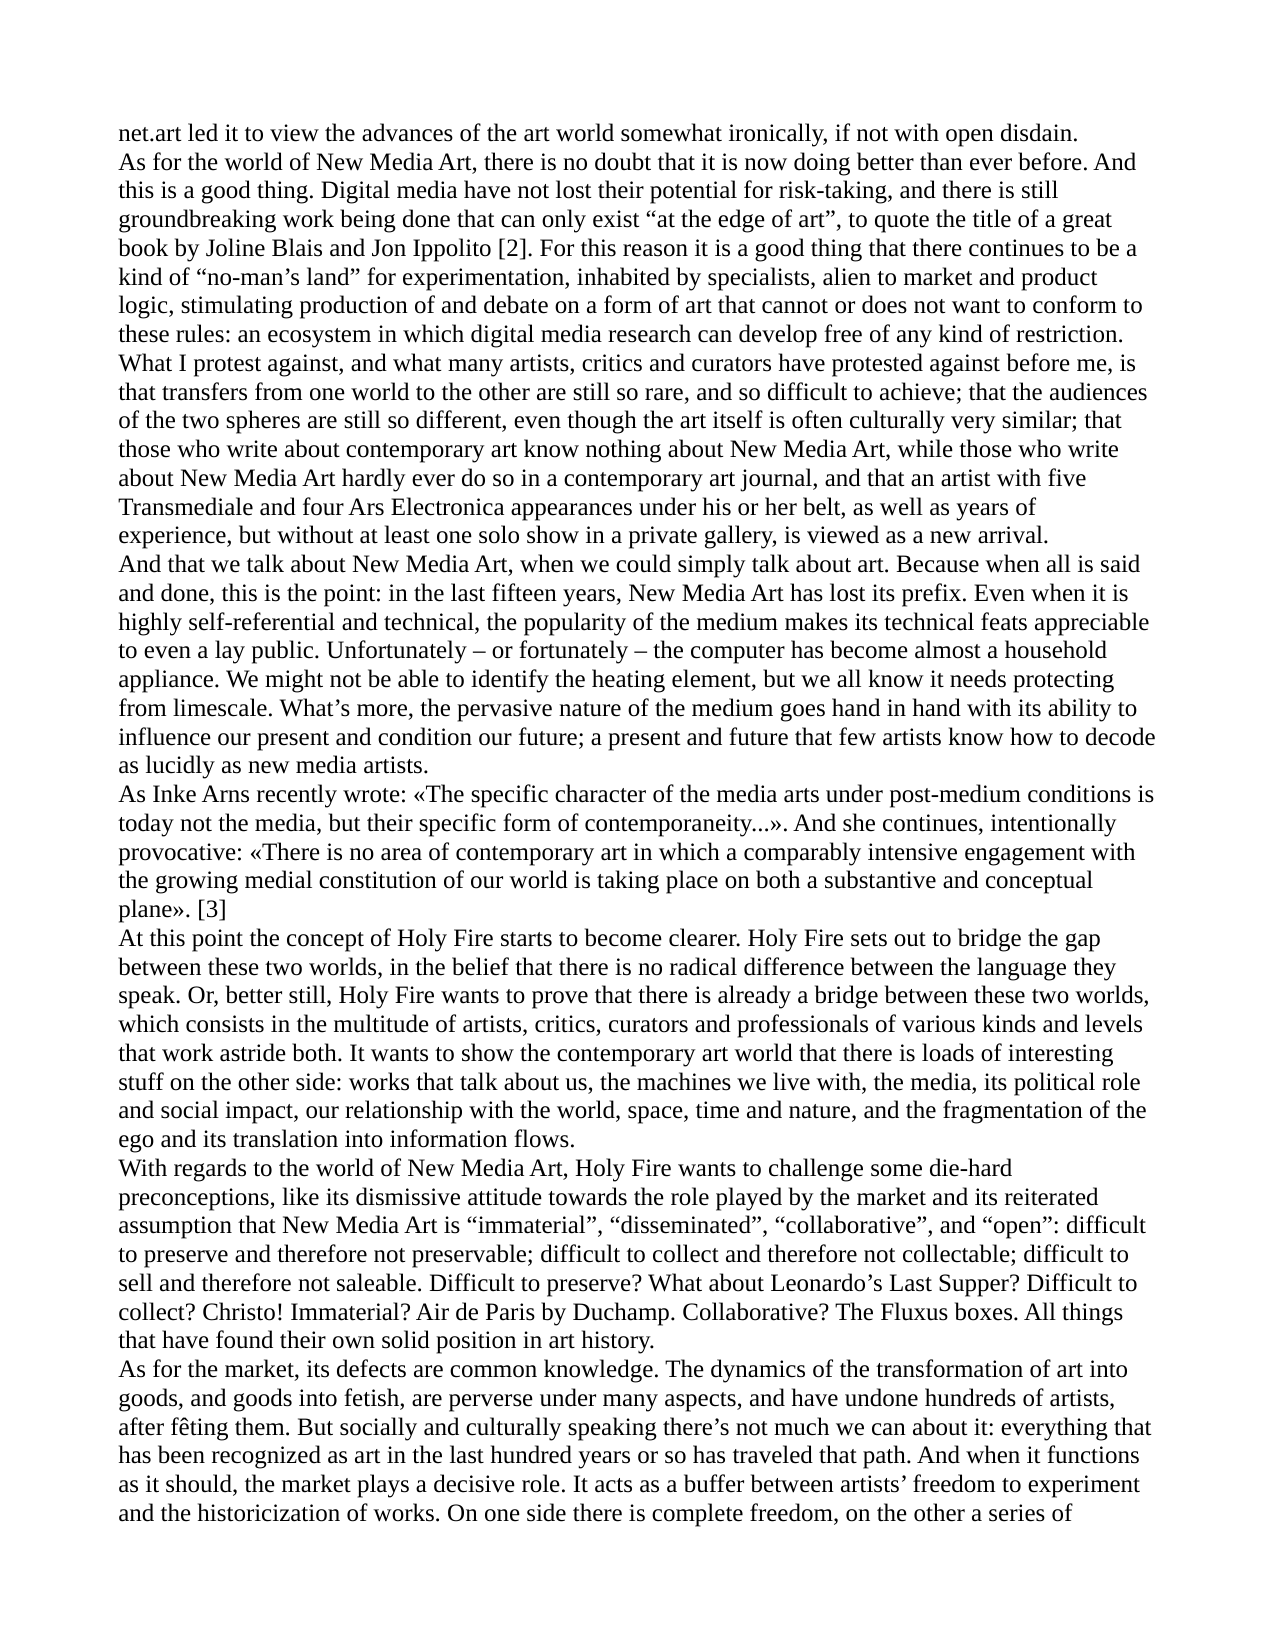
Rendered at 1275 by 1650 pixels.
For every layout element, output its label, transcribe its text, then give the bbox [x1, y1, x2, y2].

text As for the world of New Media Art, there is no doubt that it is now doing better than ever before. And this is a good thing. Digital media have not lost their potential for risk-taking, and there is still groundbreaking work being done that can only exist “at the edge of art”, to quote the title of a great book by Joline Blais and Jon Ippolito [2]. For this reason it is a good thing that there continues to be a kind of “no-man’s land” for experimentation, inhabited by specialists, alien to market and product logic, stimulating production of and debate on a form of art that cannot or does not want to conform to these rules: an ecosystem in which digital media research can develop free of any kind of restriction. What I protest against, and what many artists, critics and curators have protested against before me, is that transfers from one world to the other are still so rare, and so difficult to achieve; that the audiences of the two spheres are still so different, even though the art itself is often culturally very similar; that those who write about contemporary art know nothing about New Media Art, while those who write about New Media Art hardly ever do so in a contemporary art journal, and that an artist with five Transmediale and four Ars Electronica appearances under his or her belt, as well as years of experience, but without at least one solo show in a private gallery, is viewed as a new arrival. [118, 147, 1157, 549]
text At this point the concept of Holy Fire starts to become clearer. Holy Fire sets out to bridge the gap between these two worlds, in the belief that there is no radical difference between the language they speak. Or, better still, Holy Fire wants to prove that there is already a bridge between these two worlds, which consists in the multitude of artists, critics, curators and professionals of various kinds and levels that work astride both. It wants to show the contemporary art world that there is loads of interesting stuff on the other side: works that talk about us, the machines we live with, the media, its political role and social impact, our relationship with the world, space, time and nature, and the fragmentation of the ego and its translation into information flows. [118, 923, 1157, 1153]
text With regards to the world of New Media Art, Holy Fire wants to challenge some die-hard preconceptions, like its dismissive attitude towards the role played by the market and its reiterated assumption that New Media Art is “immaterial”, “disseminated”, “collaborative”, and “open”: difficult to preserve and therefore not preservable; difficult to collect and therefore not collectable; difficult to sell and therefore not saleable. Difficult to preserve? What about Leonardo’s Last Supper? Difficult to collect? Christo! Immaterial? Air de Paris by Duchamp. Collaborative? The Fluxus boxes. All things that have found their own solid position in art history. [118, 1153, 1157, 1354]
text net.art led it to view the advances of the art world somewhat ironically, if not with open disdain. [118, 118, 1157, 147]
text And that we talk about New Media Art, when we could simply talk about art. Because when all is said and done, this is the point: in the last fifteen years, New Media Art has lost its prefix. Even when it is highly self-referential and technical, the popularity of the medium makes its technical feats appreciable to even a lay public. Unfortunately – or fortunately – the computer has become almost a household appliance. We might not be able to identify the heating element, but we all know it needs protecting from limescale. What’s more, the pervasive nature of the medium goes hand in hand with its ability to influence our present and condition our future; a present and future that few artists know how to decode as lucidly as new media artists. [118, 549, 1157, 779]
text As Inke Arns recently wrote: «The specific character of the media arts under post-medium conditions is today not the media, but their specific form of contemporaneity...». And she continues, intentionally provocative: «There is no area of contemporary art in which a comparably intensive engagement with the growing medial constitution of our world is taking place on both a substantive and conceptual plane». [3] [118, 779, 1157, 923]
text As for the market, its defects are common knowledge. The dynamics of the transformation of art into goods, and goods into fetish, are perverse under many aspects, and have undone hundreds of artists, after fêting them. But socially and culturally speaking there’s not much we can about it: everything that has been recognized as art in the last hundred years or so has traveled that path. And when it functions as it should, the market plays a decisive role. It acts as a buffer between artists’ freedom to experiment and the historicization of works. On one side there is complete freedom, on the other a series of [118, 1354, 1157, 1527]
